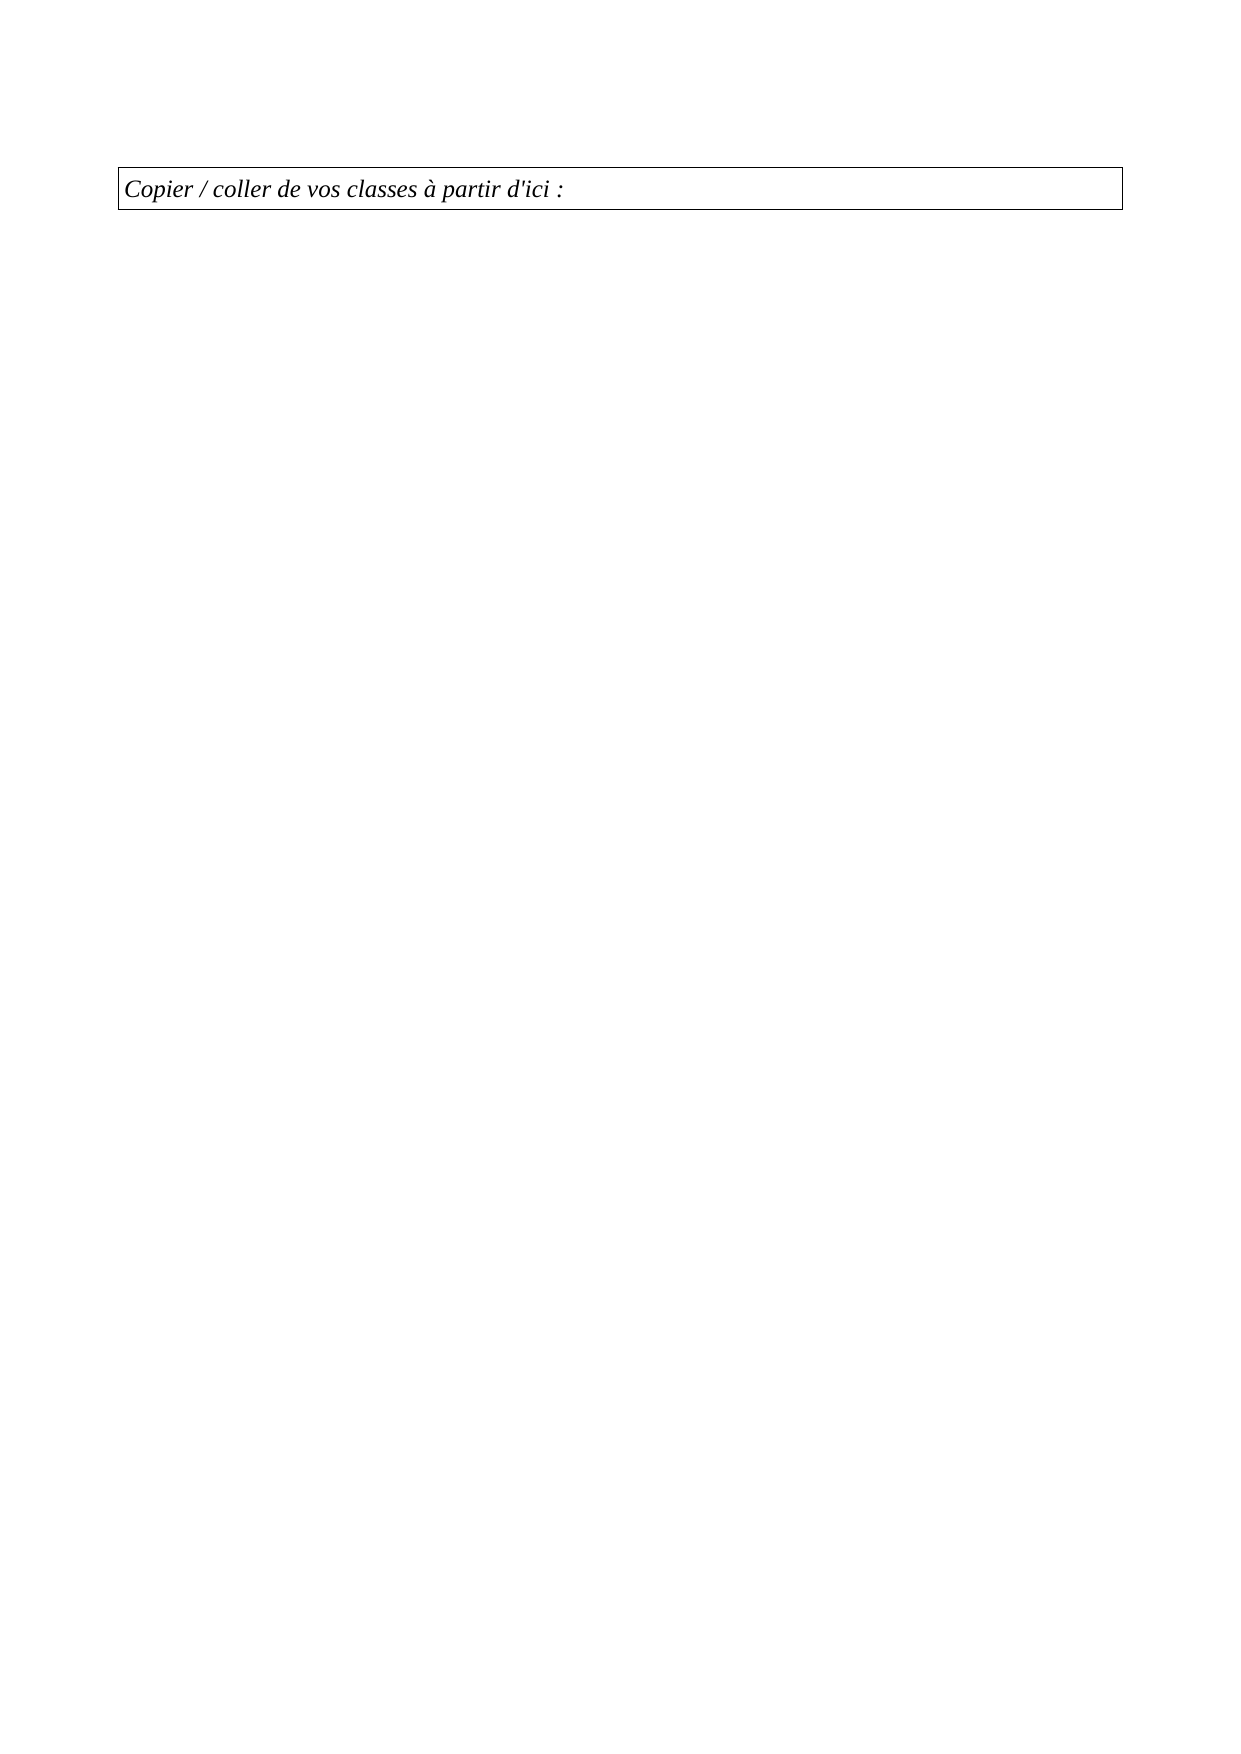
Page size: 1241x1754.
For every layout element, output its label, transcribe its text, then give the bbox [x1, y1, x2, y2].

table_header Copier / coller de vos classes à partir d'ici : [119, 168, 1122, 208]
